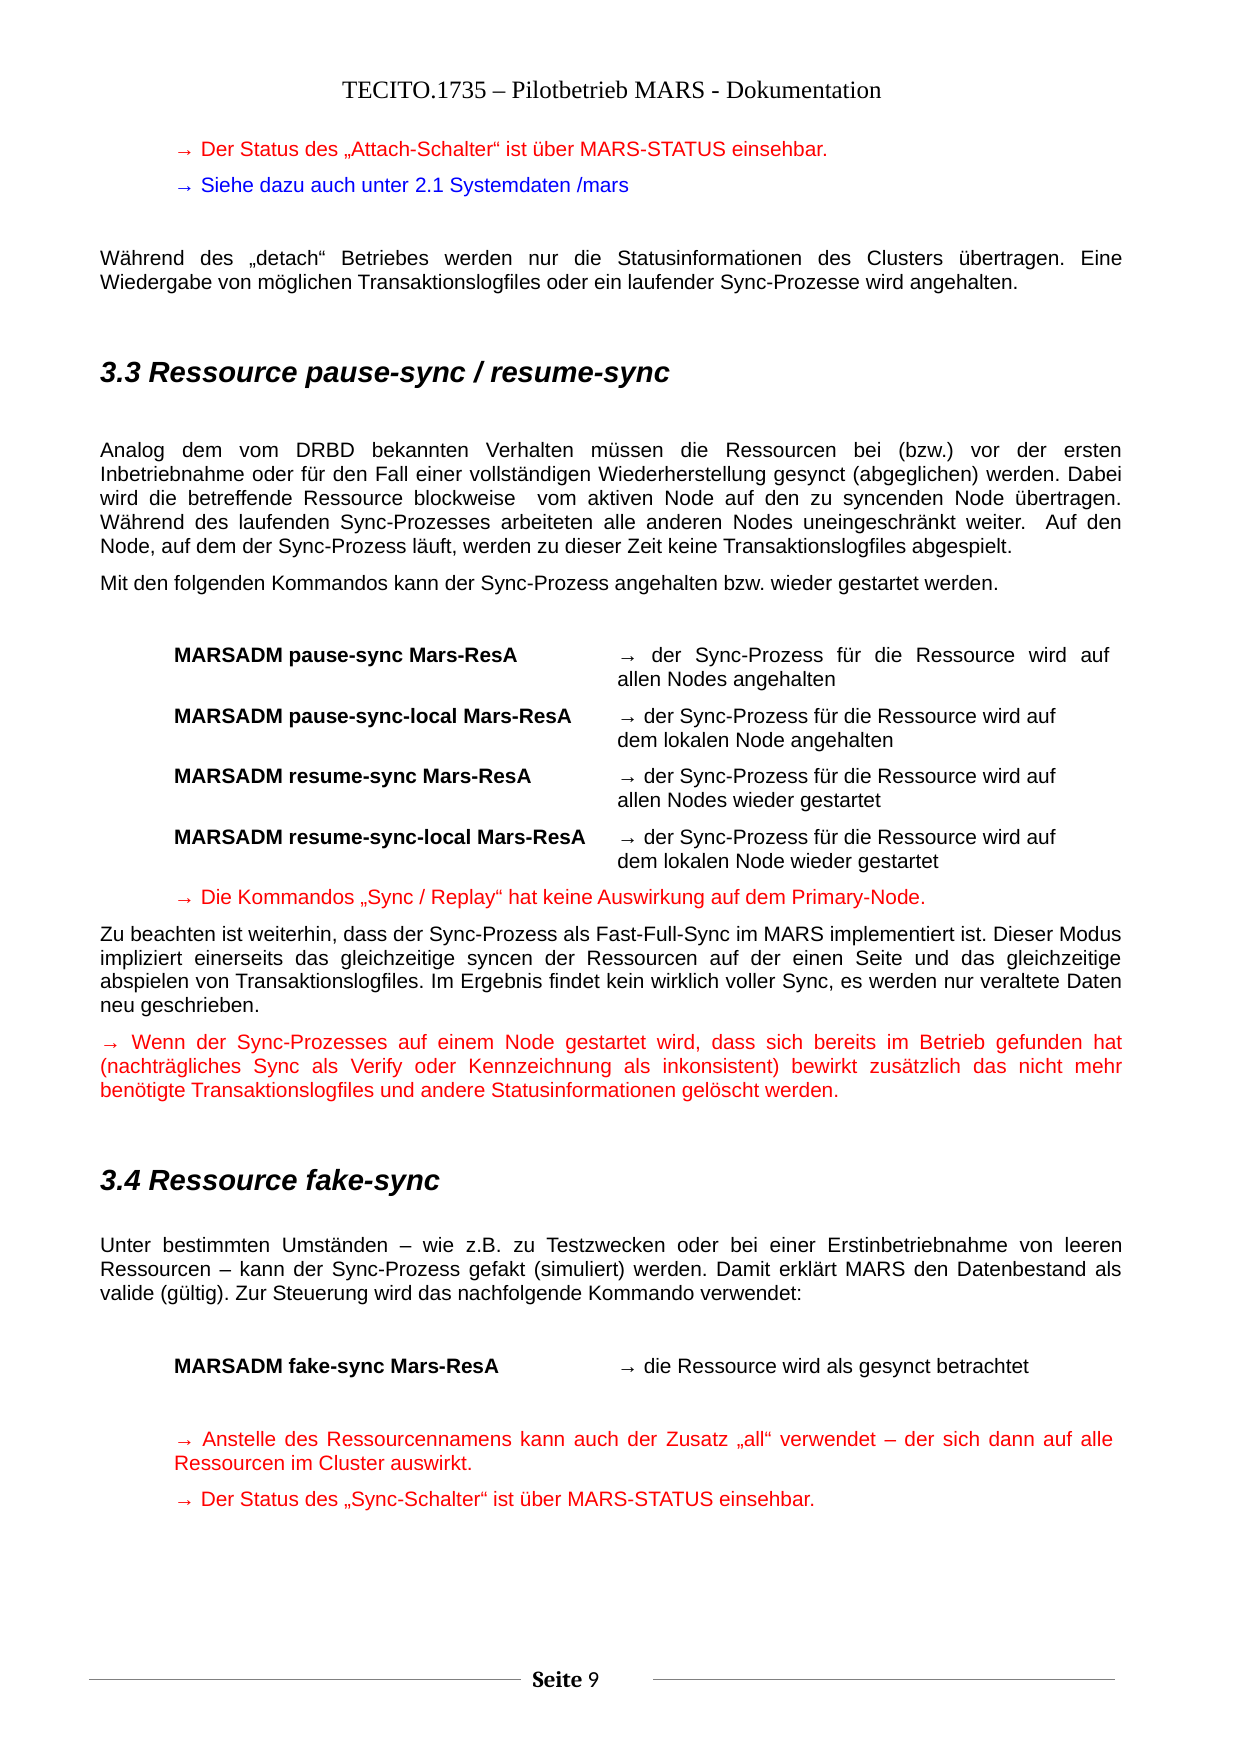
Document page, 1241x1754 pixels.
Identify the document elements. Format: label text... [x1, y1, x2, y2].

text Zu beachten ist weiterhin, dass der Sync-Prozess als Fast-Full-Sync im MARS implementiert ist. Dieser Modus impliziert einerseits das gleichzeitige syncen der Ressourcen auf der einen Seite und das gleichzeitige abspielen von Transaktionslogfiles. Im Ergebnis findet kein wirklich voller Sync, es werden nur veraltete Daten neu geschrieben. [100, 921, 1123, 1017]
text → Siehe dazu auch unter 2.1 Systemdaten /mars [100, 173, 1123, 197]
text MARSADM resume-sync Mars-ResA → der Sync-Prozess für die Ressource wird auf allen Nodes wieder gestartet [174, 764, 1123, 812]
text Unter bestimmten Umständen – wie z.B. zu Testzwecken oder bei einer Erstinbetriebnahme von leeren Ressourcen – kann der Sync-Prozess gefakt (simuliert) werden. Damit erklärt MARS den Datenbestand als valide (gültig). Zur Steuerung wird das nachfolgende Kommando verwendet: [100, 1233, 1123, 1305]
text → Anstelle des Ressourcennamens kann auch der Zusatz „all“ verwendet – der sich dann auf alle Ressourcen im Cluster auswirkt. [100, 1427, 1123, 1475]
text → Die Kommandos „Sync / Replay“ hat keine Auswirkung auf dem Primary-Node. [174, 885, 1123, 909]
text Während des „detach“ Betriebes werden nur die Statusinformationen des Clusters übertragen. Eine Wiedergabe von möglichen Transaktionslogfiles oder ein laufender Sync-Prozesse wird angehalten. [100, 246, 1123, 294]
text Analog dem vom DRBD bekannten Verhalten müssen die Ressourcen bei (bzw.) vor der ersten Inbetriebnahme oder für den Fall einer vollständigen Wiederherstellung gesynct (abgeglichen) werden. Dabei wird die betreffende Ressource blockweise vom aktiven Node auf den zu syncenden Node übertragen. Während des laufenden Sync-Prozesses arbeiteten alle anderen Nodes uneingeschränkt weiter. Auf den Node, auf dem der Sync-Prozess läuft, werden zu dieser Zeit keine Transaktionslogfiles abgespielt. [100, 438, 1123, 558]
subtitle 3.4 Ressource fake-sync [100, 1163, 1123, 1197]
text → Der Status des „Attach-Schalter“ ist über MARS-STATUS einsehbar. [174, 137, 1123, 161]
text Mit den folgenden Kommandos kann der Sync-Prozess angehalten bzw. wieder gestartet werden. [100, 570, 1123, 594]
text → Wenn der Sync-Prozesses auf einem Node gestartet wird, dass sich bereits im Betrieb gefunden hat (nachträgliches Sync als Verify oder Kennzeichnung als inkonsistent) bewirkt zusätzlich das nicht mehr benötigte Transaktionslogfiles und andere Statusinformationen gelöscht werden. [100, 1030, 1123, 1102]
text MARSADM pause-sync Mars-ResA → der Sync-Prozess für die Ressource wird auf allen Nodes angehalten [174, 643, 1123, 691]
text MARSADM fake-sync Mars-ResA → die Ressource wird als gesynct betrachtet [174, 1354, 1123, 1378]
text MARSADM resume-sync-local Mars-ResA → der Sync-Prozess für die Ressource wird auf dem lokalen Node wieder gestartet [174, 824, 1123, 872]
subtitle 3.3 Ressource pause-sync / resume-sync [100, 356, 1123, 389]
text → Der Status des „Sync-Schalter“ ist über MARS-STATUS einsehbar. [100, 1487, 1123, 1511]
text MARSADM pause-sync-local Mars-ResA → der Sync-Prozess für die Ressource wird auf dem lokalen Node angehalten [174, 704, 1123, 752]
